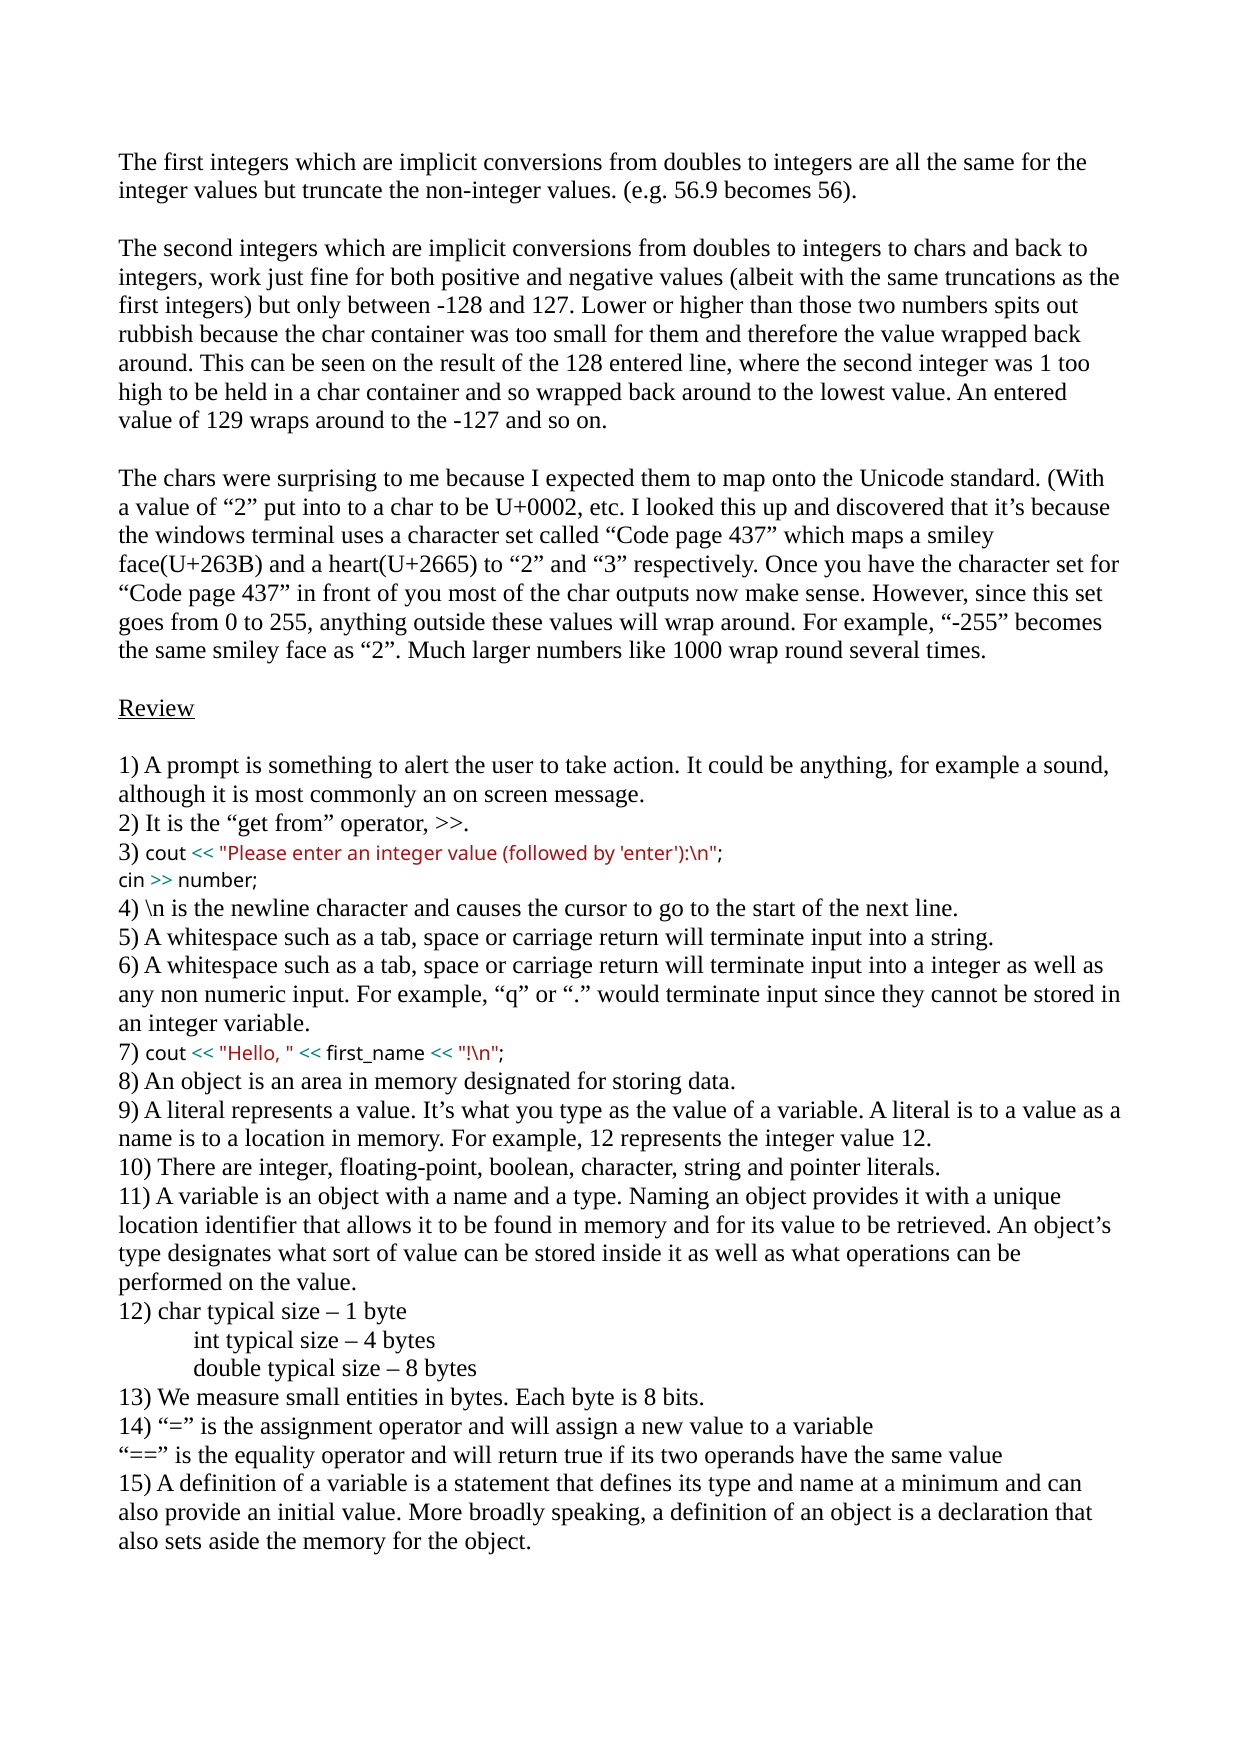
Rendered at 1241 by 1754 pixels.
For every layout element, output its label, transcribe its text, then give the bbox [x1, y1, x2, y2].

text int typical size – 4 bytes [118, 1325, 1122, 1353]
text 15) A definition of a variable is a statement that defines its type and name at a minimum and can also provide an initial value. More broadly speaking, a definition of an object is a declaration that also sets aside the memory for the object. [118, 1468, 1122, 1555]
text 2) It is the “get from” operator, >>. [118, 808, 1122, 837]
text “==” is the equality operator and will return true if its two operands have the same value [118, 1440, 1122, 1468]
text 13) We measure small entities in bytes. Each byte is 8 bits. [118, 1382, 1122, 1411]
text 3) cout << "Please enter an integer value (followed by 'enter'):\n"; [118, 837, 1122, 866]
text 11) A variable is an object with a name and a type. Naming an object provides it with a unique location identifier that allows it to be found in memory and for its value to be retrieved. An object’s type designates what sort of value can be stored inside it as well as what operations can be performed on the value. [118, 1181, 1122, 1296]
text The first integers which are implicit conversions from doubles to integers are all the same for the integer values but truncate the non-integer values. (e.g. 56.9 becomes 56). [118, 147, 1122, 204]
text 4) \n is the newline character and causes the cursor to go to the start of the next line. [118, 893, 1122, 922]
text 1) A prompt is something to alert the user to take action. It could be anything, for example a sound, although it is most commonly an on screen message. [118, 751, 1122, 808]
text double typical size – 8 bytes [118, 1353, 1122, 1382]
text cin >> number; [118, 866, 1122, 893]
text 10) There are integer, floating-point, boolean, character, string and pointer literals. [118, 1152, 1122, 1181]
text 6) A whitespace such as a tab, space or carriage return will terminate input into a integer as well as any non numeric input. For example, “q” or “.” would terminate input since they cannot be stored in an integer variable. [118, 951, 1122, 1037]
text The chars were surprising to me because I expected them to map onto the Unicode standard. (With a value of “2” put into to a char to be U+0002, etc. I looked this up and discovered that it’s because the windows terminal uses a character set called “Code page 437” which maps a smiley face(U+263B) and a heart(U+2665) to “2” and “3” respectively. Once you have the character set for “Code page 437” in front of you most of the char outputs now make sense. However, since this set goes from 0 to 255, anything outside these values will wrap around. For example, “-255” becomes the same smiley face as “2”. Much larger numbers like 1000 wrap round several times. [118, 463, 1122, 664]
text 8) An object is an area in memory designated for storing data. [118, 1066, 1122, 1095]
text 5) A whitespace such as a tab, space or carriage return will terminate input into a string. [118, 922, 1122, 951]
text 12) char typical size – 1 byte [118, 1296, 1122, 1325]
text 9) A literal represents a value. It’s what you type as the value of a variable. A literal is to a value as a name is to a location in memory. For example, 12 represents the integer value 12. [118, 1095, 1122, 1152]
text Review [118, 693, 1122, 722]
text 14) “=” is the assignment operator and will assign a new value to a variable [118, 1411, 1122, 1440]
text The second integers which are implicit conversions from doubles to integers to chars and back to integers, work just fine for both positive and negative values (albeit with the same truncations as the first integers) but only between -128 and 127. Lower or higher than those two numbers spits out rubbish because the char container was too small for them and therefore the value wrapped back around. This can be seen on the result of the 128 entered line, where the second integer was 1 too high to be held in a char container and so wrapped back around to the lowest value. An entered value of 129 wraps around to the -127 and so on. [118, 233, 1122, 434]
text 7) cout << "Hello, " << first_name << "!\n"; [118, 1037, 1122, 1066]
